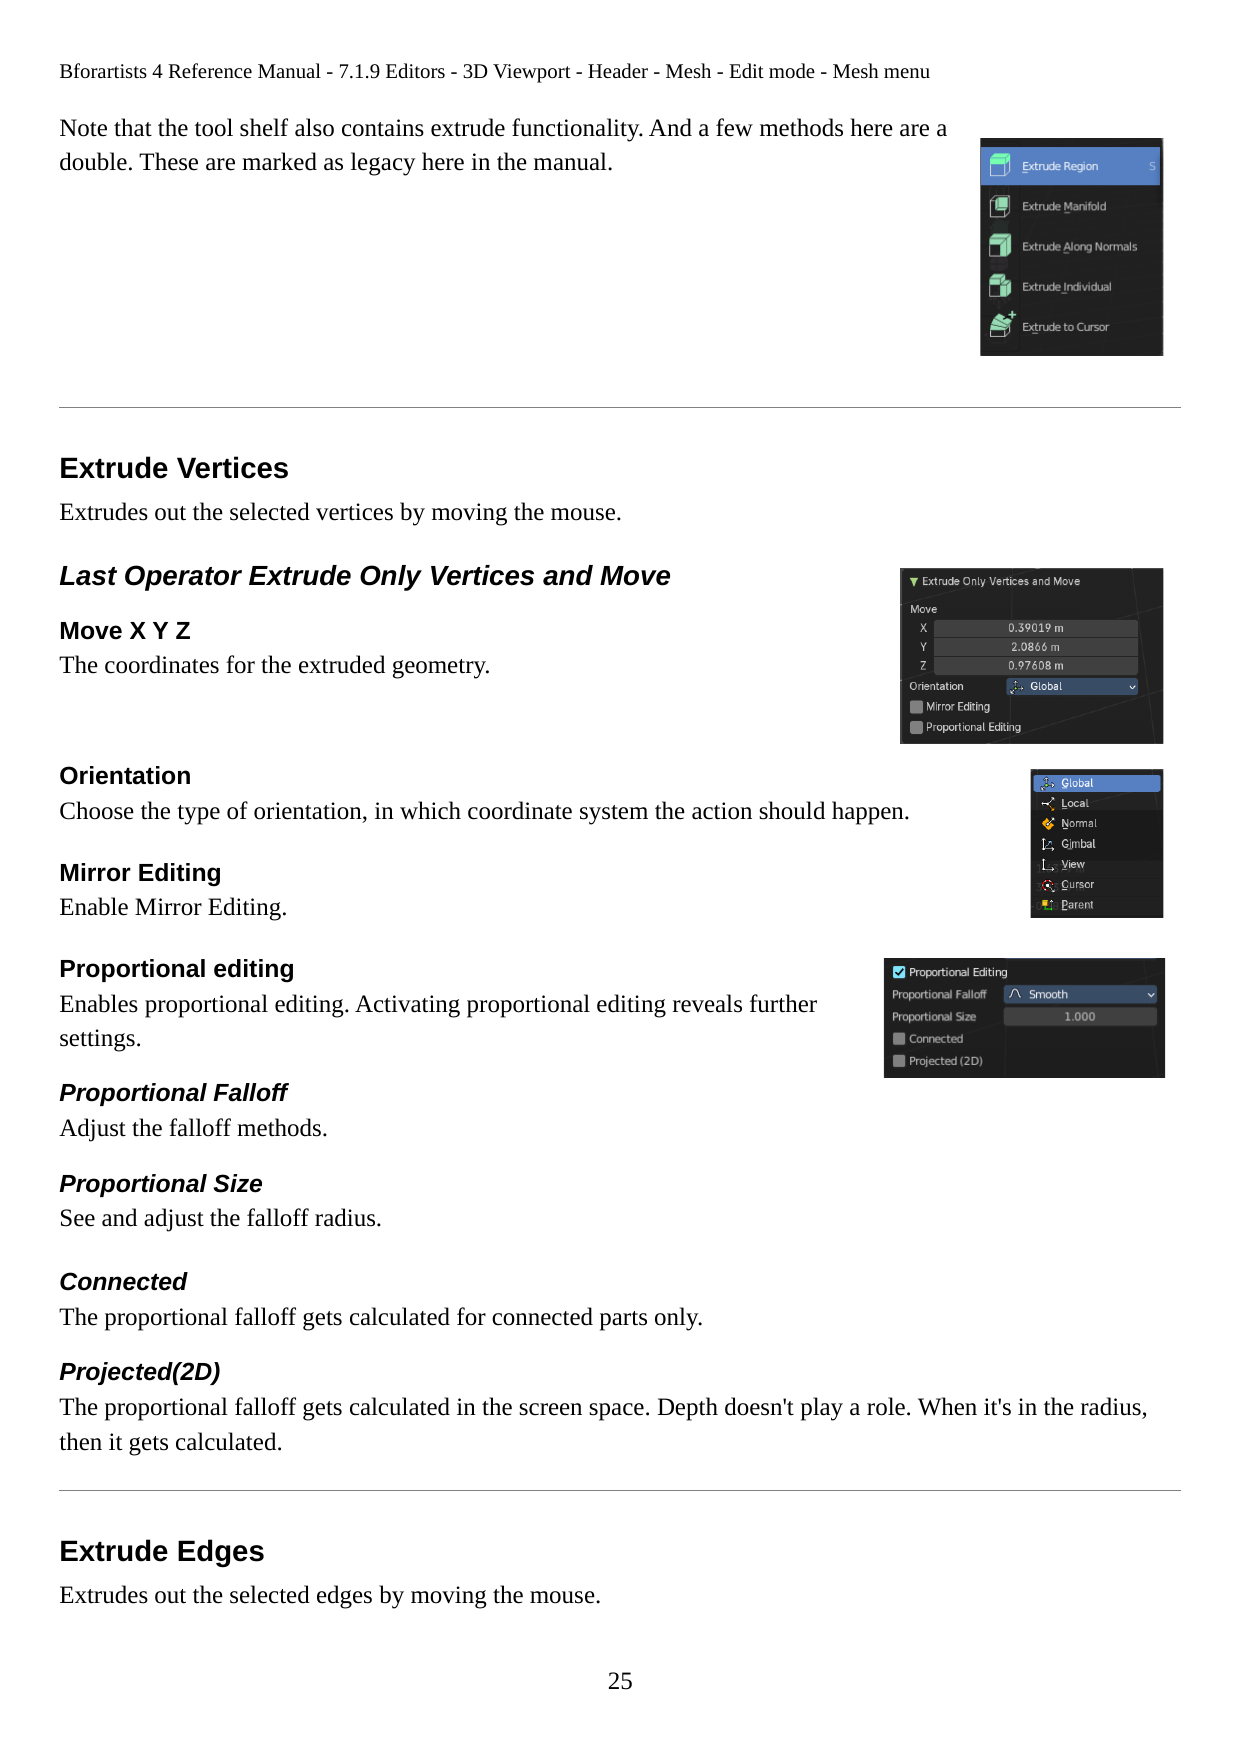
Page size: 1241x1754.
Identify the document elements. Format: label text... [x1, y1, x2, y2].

text Enables proportional editing. Activating proportional editing reveals further settings. [59, 989, 883, 1052]
text The coordinates for the extruded geometry. [59, 651, 900, 679]
text Choose the type of orientation, in which coordinate system the action should happen. [59, 796, 1030, 825]
subtitle Extrude Edges [59, 1534, 1181, 1568]
text The proportional falloff gets calculated in the screen space. Depth doesn't play a role. When it's in the radius, then it gets calculated. [59, 1392, 1181, 1455]
subtitle [1164, 858, 1181, 886]
picture [900, 568, 1164, 744]
text The proportional falloff gets calculated for connected parts only. [59, 1302, 1181, 1331]
picture [1030, 769, 1164, 918]
subtitle Orientation [59, 761, 1181, 790]
text Extrudes out the selected edges by moving the mouse. [59, 1581, 1181, 1609]
picture [883, 958, 1166, 1078]
subtitle Proportional Falloff [59, 1078, 1181, 1107]
subtitle Projected(2D) [59, 1357, 1181, 1386]
subtitle Move X Y Z [59, 616, 900, 644]
subtitle Mirror Editing [59, 858, 1030, 886]
picture [980, 138, 1164, 356]
text Extrudes out the selected vertices by moving the mouse. [59, 497, 1181, 526]
subtitle [1164, 616, 1181, 644]
subtitle Last Operator Extrude Only Vertices and Move [59, 559, 1181, 591]
subtitle Proportional Size [59, 1169, 1181, 1197]
text See and adjust the falloff radius. [59, 1203, 1181, 1232]
subtitle Connected [59, 1267, 1181, 1296]
text Note that the tool shelf also contains extrude functionality. And a few methods here are a double. These are marked as legacy here in the manual. [59, 113, 1181, 176]
text Enable Mirror Editing. [59, 892, 1181, 921]
text Adjust the falloff methods. [59, 1113, 1181, 1142]
subtitle Extrude Vertices [59, 451, 1181, 485]
subtitle Proportional editing [59, 954, 1181, 982]
